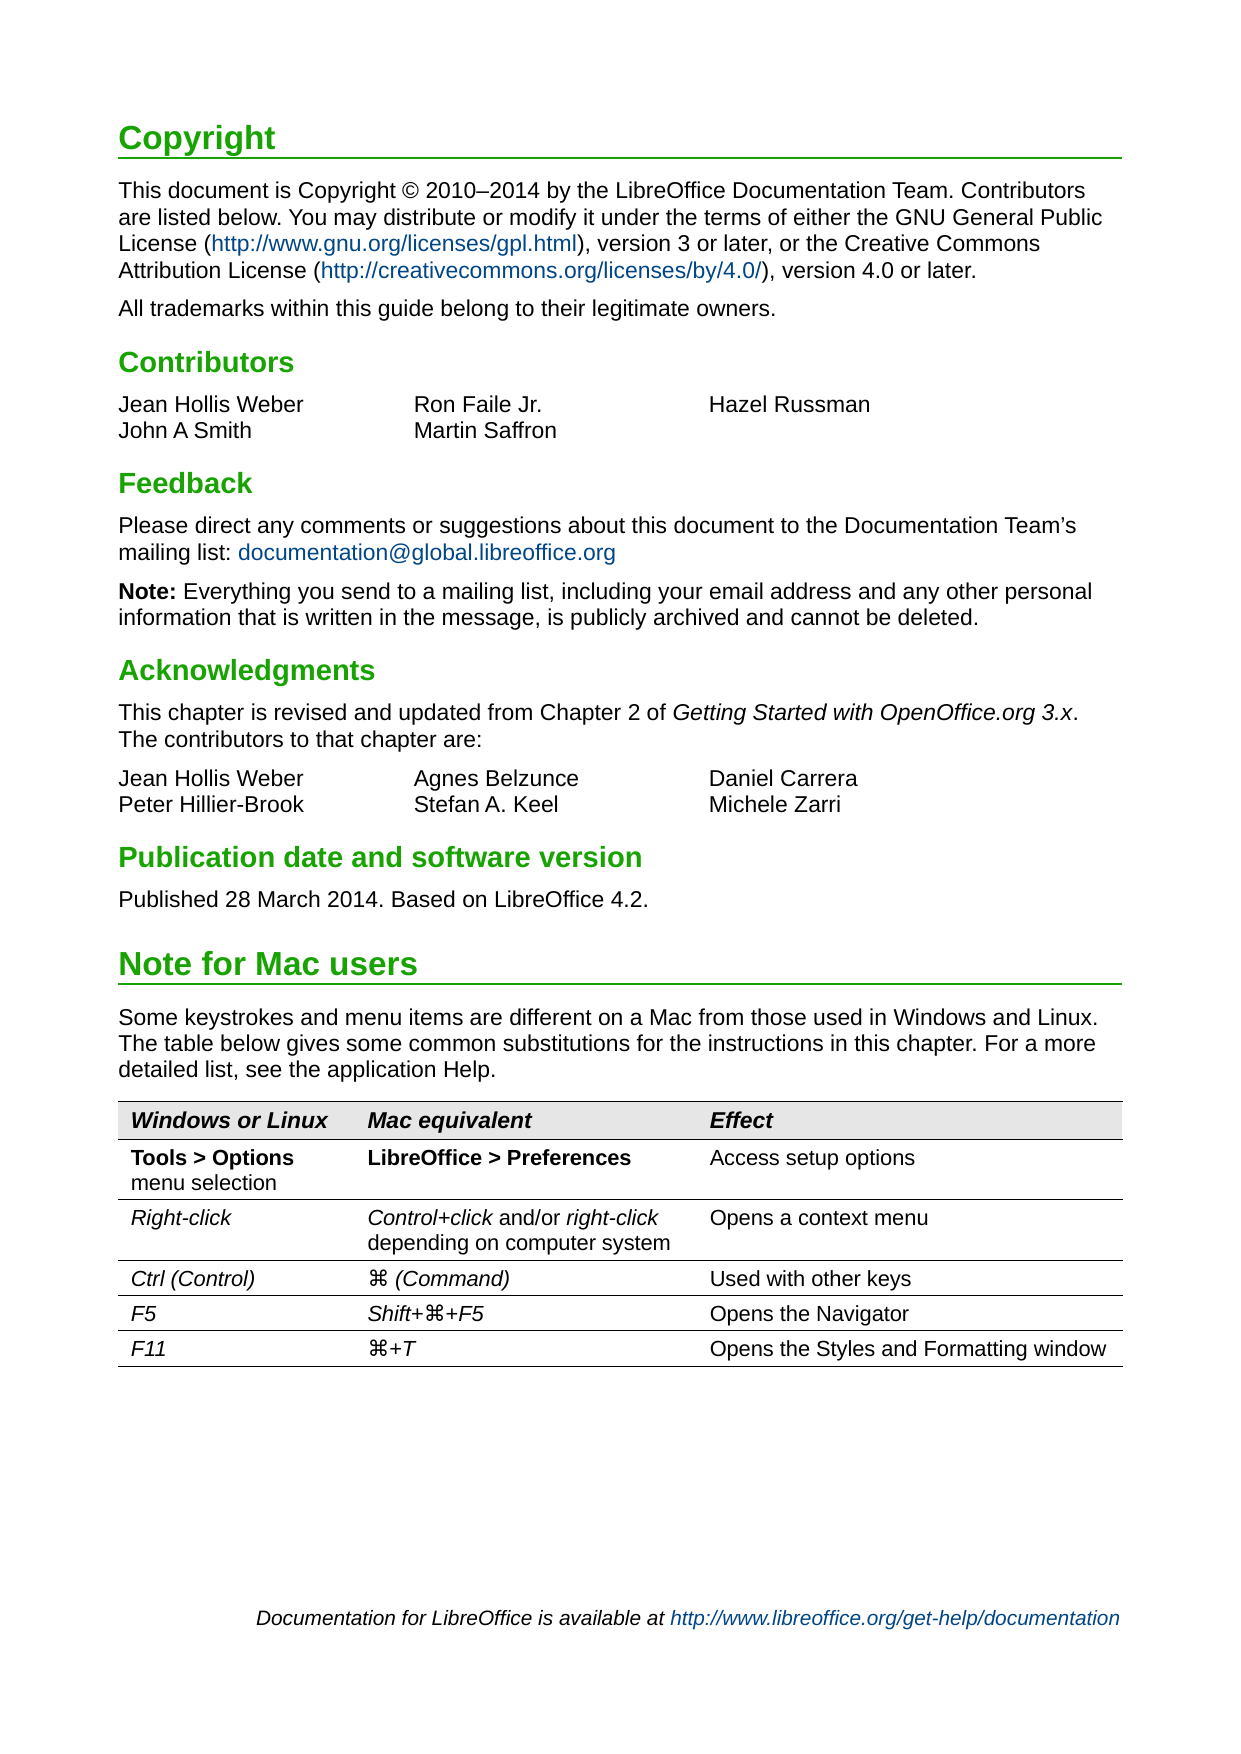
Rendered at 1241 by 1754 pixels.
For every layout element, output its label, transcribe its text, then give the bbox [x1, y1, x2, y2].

table_cell Shift+⌘+F5 [355, 1296, 697, 1330]
table_cell Right-click [118, 1200, 355, 1260]
table_cell Used with other keys [697, 1261, 1122, 1295]
subtitle Contributors [118, 345, 1122, 378]
text Please direct any comments or suggestions about this document to the Documentation Team’s mailing list: documentation@global.libreoffice.org [118, 512, 1122, 565]
text Jean Hollis Weber Agnes Belzunce Daniel Carrera Peter Hillier-Brook Stefan A. Keel Michele Zarri [118, 764, 1122, 817]
table_cell Opens the Styles and Formatting window [697, 1331, 1122, 1366]
table_cell F11 [118, 1331, 355, 1366]
text Published 28 March 2014. Based on LibreOffice 4.2. [118, 886, 1122, 912]
table_cell F5 [118, 1296, 355, 1330]
text Note: Everything you send to a mailing list, including your email address and any other personal information that is written in the message, is publicly archived and cannot be deleted. [118, 578, 1122, 630]
table_cell Ctrl (Control) [118, 1261, 355, 1295]
table_cell Opens the Navigator [697, 1296, 1122, 1330]
table_header Effect [697, 1102, 1122, 1139]
table_cell Access setup options [697, 1140, 1122, 1199]
text All trademarks within this guide belong to their legitimate owners. [118, 295, 1122, 322]
table_cell ⌘ (Command) [355, 1261, 697, 1295]
table_cell Tools > Options menu selection [118, 1140, 355, 1199]
table_cell Opens a context menu [697, 1200, 1122, 1260]
table_cell Control+click and/or right-click depending on computer system [355, 1200, 697, 1260]
subtitle Feedback [118, 466, 1122, 500]
text Jean Hollis Weber Ron Faile Jr. Hazel Russman John A Smith Martin Saffron [118, 391, 1122, 443]
text This document is Copyright © 2010–2014 by the LibreOffice Documentation Team. Contributors are listed below. You may distribute or modify it under the terms of either the GNU General Public License (http://www.gnu.org/licenses/gpl.html), version 3 or later, or the Creative Commons Attribution License (http://creativecommons.org/licenses/by/4.0/), version 4.0 or later. [118, 177, 1122, 283]
table_cell LibreOffice > Preferences [355, 1140, 697, 1199]
subtitle Note for Mac users [118, 944, 1122, 983]
table_header Windows or Linux [118, 1102, 355, 1139]
text Some keystrokes and menu items are different on a Mac from those used in Windows and Linux. The table below gives some common substitutions for the instructions in this chapter. For a more detailed list, see the application Help. [118, 1004, 1122, 1083]
table_cell ⌘+T [355, 1331, 697, 1366]
subtitle Copyright [118, 118, 1122, 157]
table_header Mac equivalent [355, 1102, 697, 1139]
subtitle Acknowledgments [118, 653, 1122, 687]
subtitle Publication date and software version [118, 840, 1122, 874]
text This chapter is revised and updated from Chapter 2 of Getting Started with OpenOffice.org 3.x. The contributors to that chapter are: [118, 699, 1122, 752]
